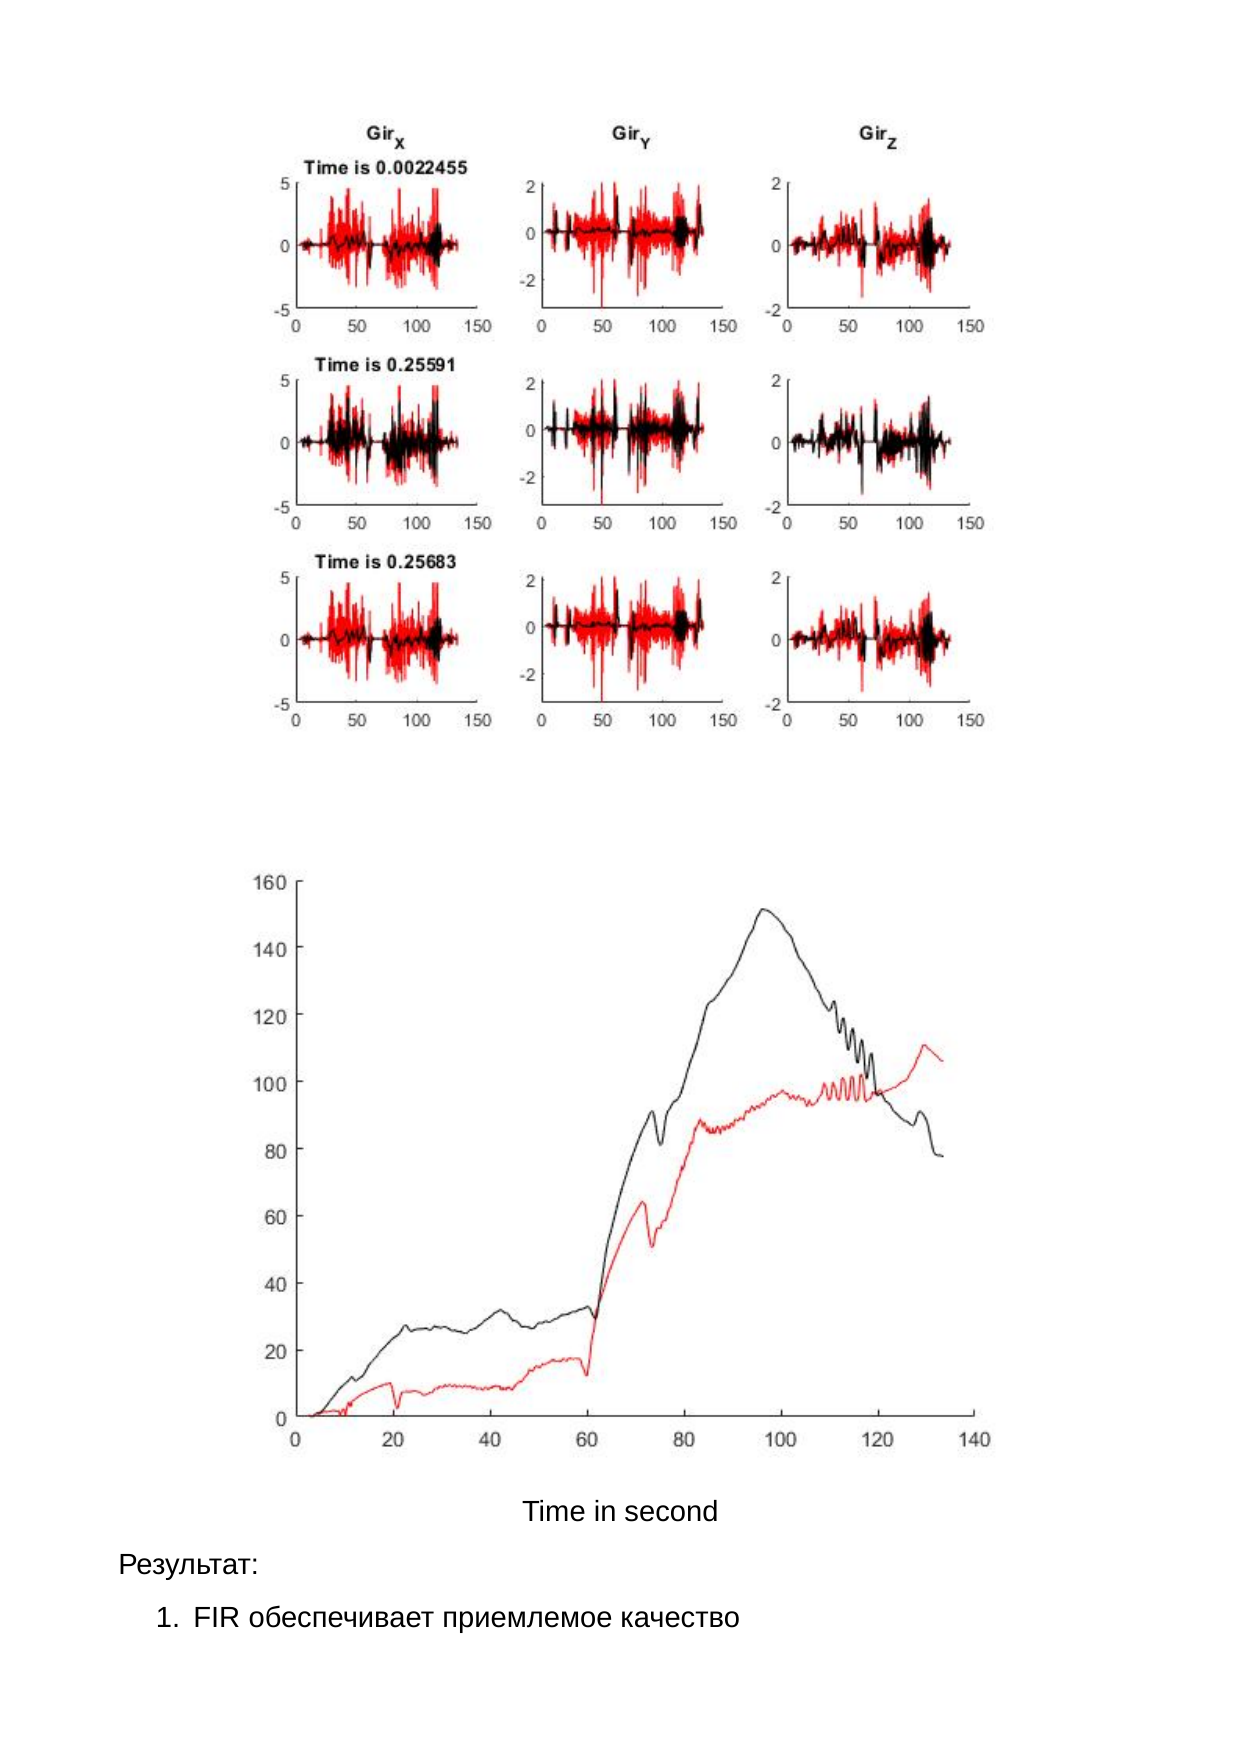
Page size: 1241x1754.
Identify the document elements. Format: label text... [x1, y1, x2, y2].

picture [182, 832, 1058, 1489]
list FIR обеспечивает приемлемое качество [156, 1600, 1122, 1633]
text Результат: [118, 1547, 1122, 1580]
text Time in second [118, 832, 1122, 1527]
picture [182, 118, 1058, 775]
